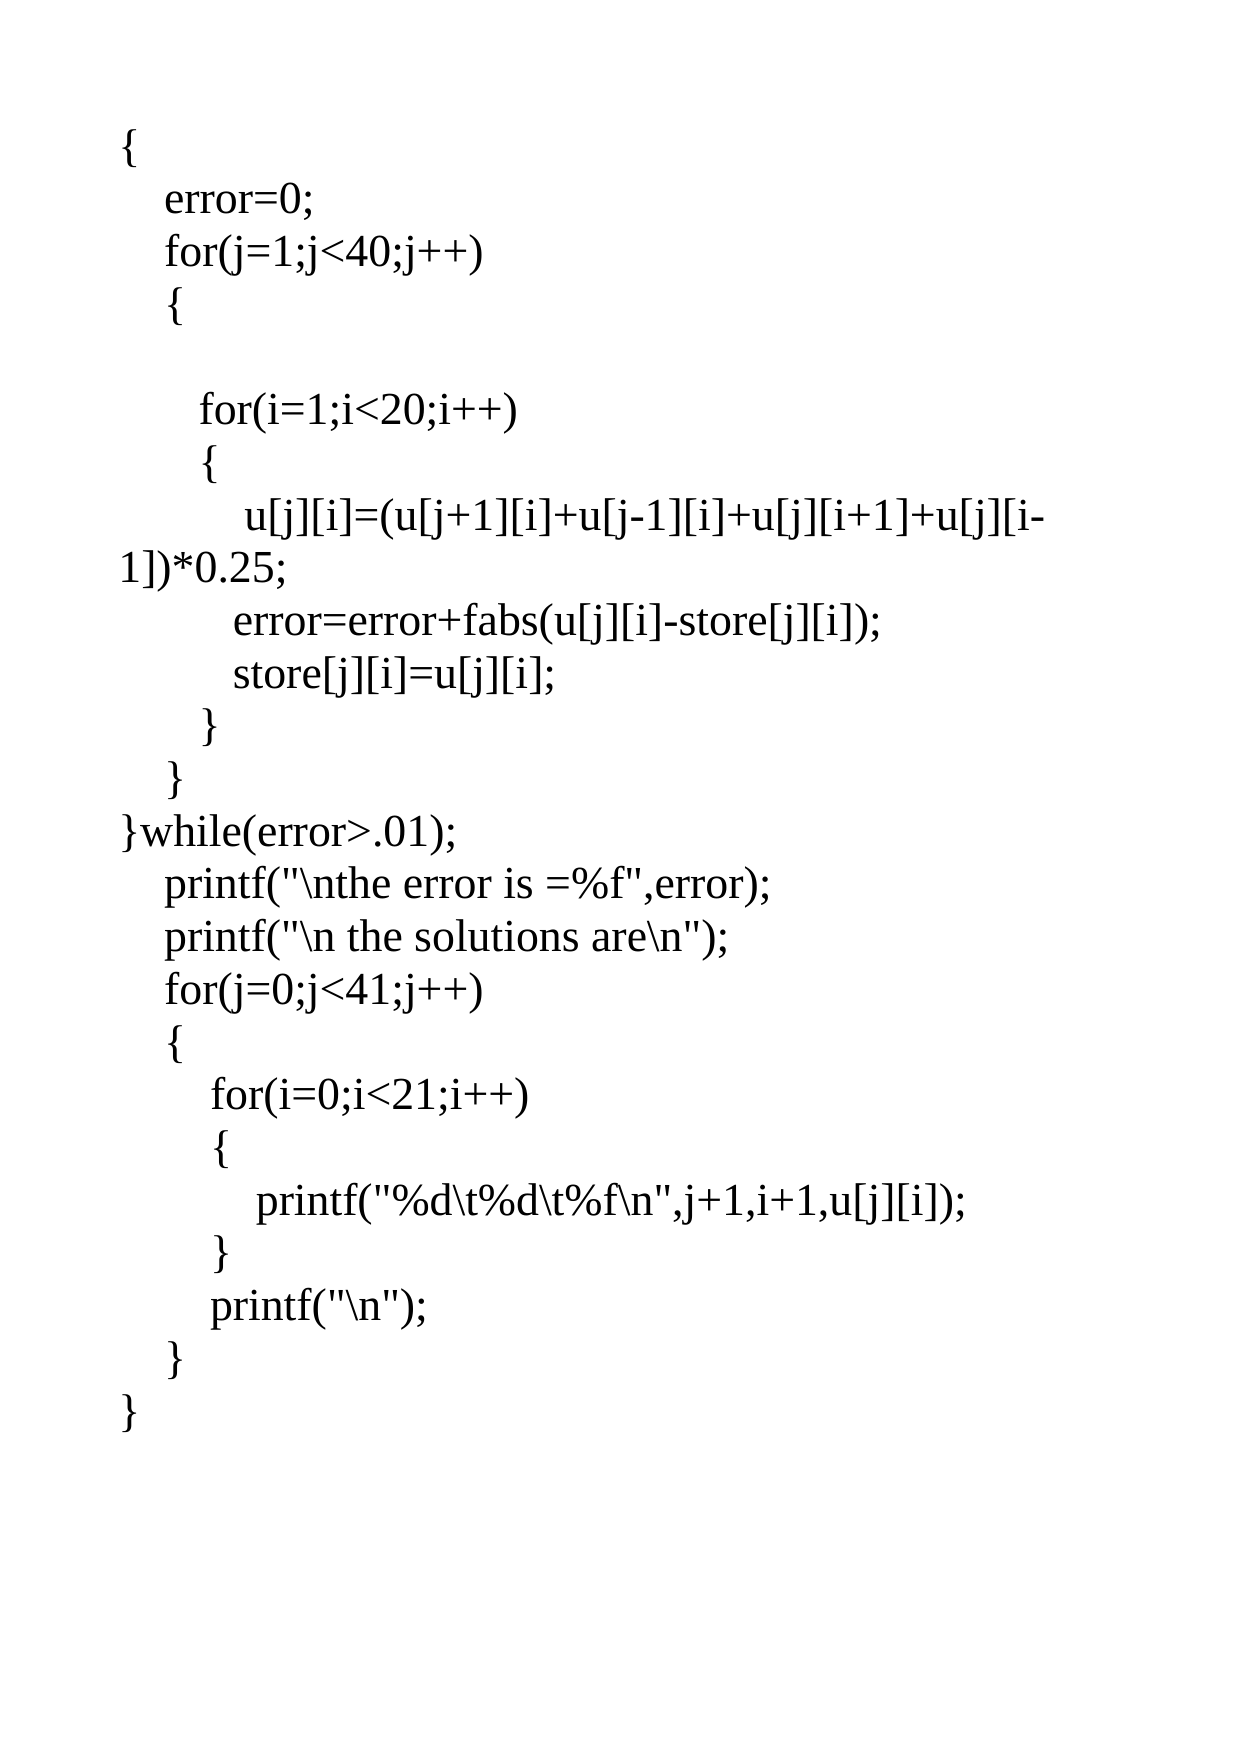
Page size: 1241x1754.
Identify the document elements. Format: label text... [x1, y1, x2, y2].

text { [118, 118, 1122, 171]
text } [118, 1225, 1122, 1278]
text printf("\n"); [118, 1278, 1122, 1330]
text u[j][i]=(u[j+1][i]+u[j-1][i]+u[j][i+1]+u[j][i-1])*0.25; [118, 487, 1122, 592]
text { [118, 276, 1122, 329]
text } [118, 698, 1122, 751]
text printf("\nthe error is =%f",error); [118, 856, 1122, 909]
text } [118, 1383, 1122, 1436]
text }while(error>.01); [118, 803, 1122, 856]
text for(i=0;i<21;i++) [118, 1067, 1122, 1119]
text printf("%d\t%d\t%f\n",j+1,i+1,u[j][i]); [118, 1172, 1122, 1225]
text error=0; [118, 171, 1122, 223]
text for(i=1;i<20;i++) [118, 382, 1122, 434]
text for(j=1;j<40;j++) [118, 223, 1122, 276]
text for(j=0;j<41;j++) [118, 961, 1122, 1014]
text store[j][i]=u[j][i]; [118, 645, 1122, 698]
text error=error+fabs(u[j][i]-store[j][i]); [118, 592, 1122, 645]
text } [118, 751, 1122, 803]
text { [118, 434, 1122, 487]
text { [118, 1014, 1122, 1067]
text printf("\n the solutions are\n"); [118, 909, 1122, 961]
text } [118, 1330, 1122, 1383]
text { [118, 1119, 1122, 1172]
